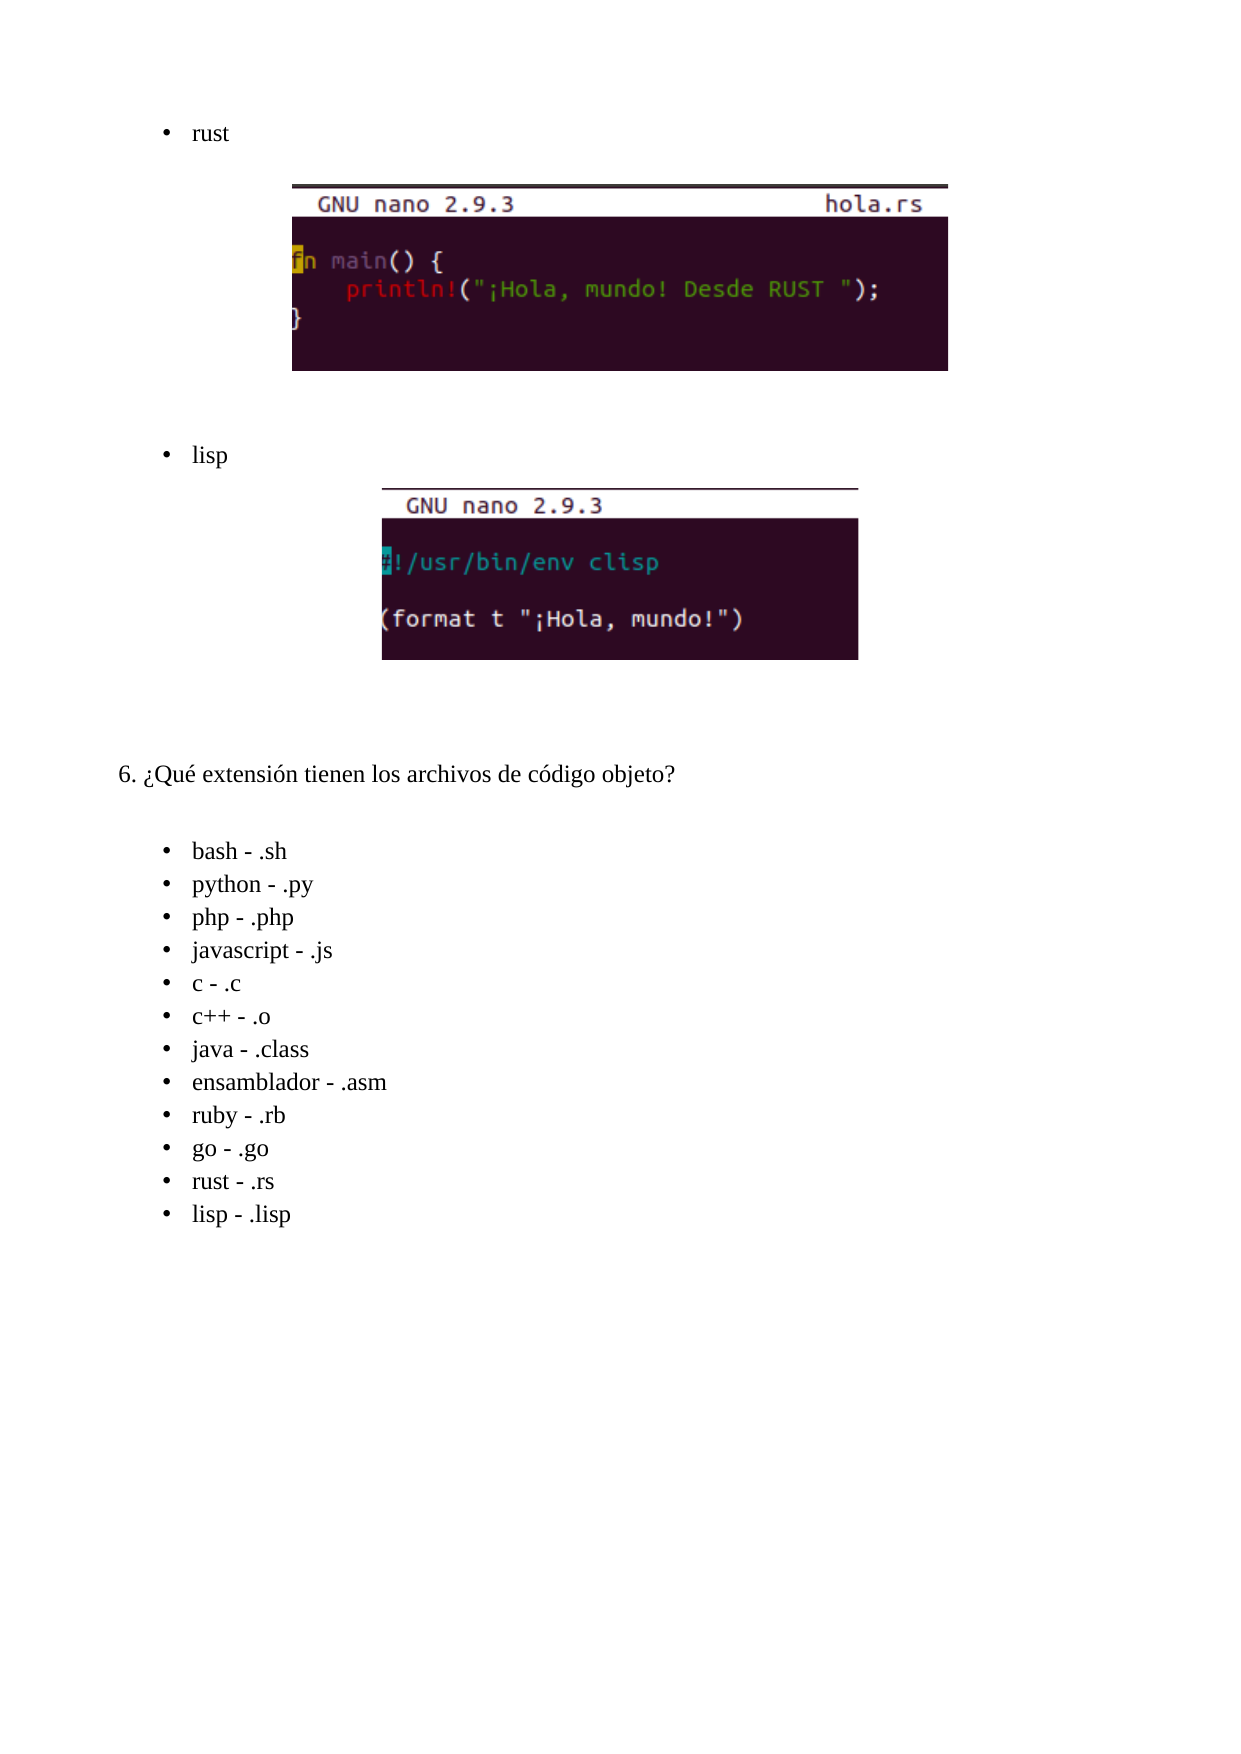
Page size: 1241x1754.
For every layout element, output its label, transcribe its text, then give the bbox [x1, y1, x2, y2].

list rust - .rs [162, 1166, 1122, 1195]
list bash - .sh [162, 836, 1122, 864]
list ruby - .rb [162, 1100, 1122, 1129]
list go - .go [162, 1133, 1122, 1162]
list javascript - .js [162, 935, 1122, 963]
list c++ - .o [162, 1001, 1122, 1029]
list rust [162, 118, 1122, 147]
list lisp [162, 440, 1122, 469]
list c - .c [162, 968, 1122, 997]
list python - .py [162, 869, 1122, 897]
list java - .class [162, 1034, 1122, 1063]
list php - .php [162, 902, 1122, 931]
picture [292, 184, 949, 371]
picture [381, 488, 859, 660]
list lisp - .lisp [162, 1199, 1122, 1228]
text 6. ¿Qué extensión tienen los archivos de código objeto? [118, 759, 1122, 788]
list ensamblador - .asm [162, 1067, 1122, 1096]
